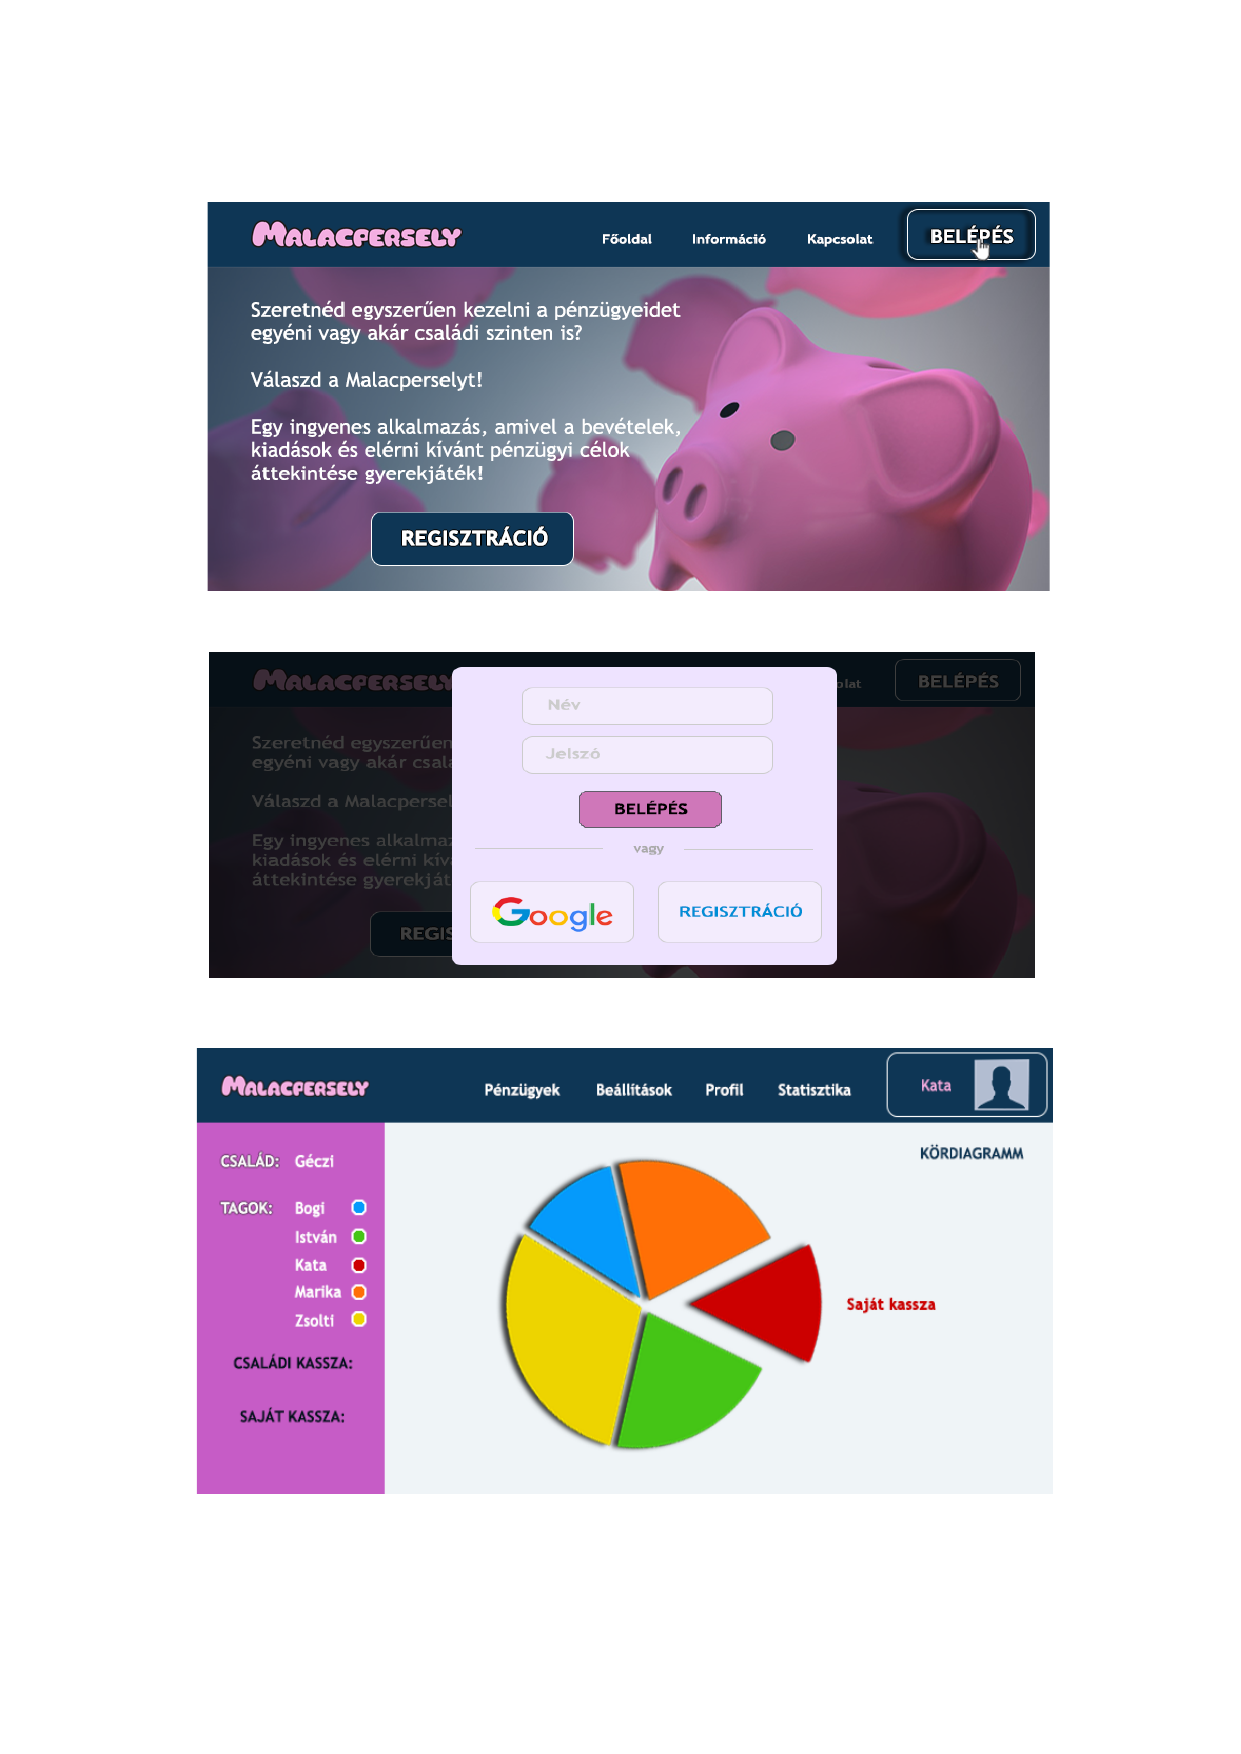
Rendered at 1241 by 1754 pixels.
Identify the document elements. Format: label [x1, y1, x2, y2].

picture [196, 1048, 1053, 1494]
picture [209, 652, 1035, 978]
picture [207, 202, 1050, 591]
